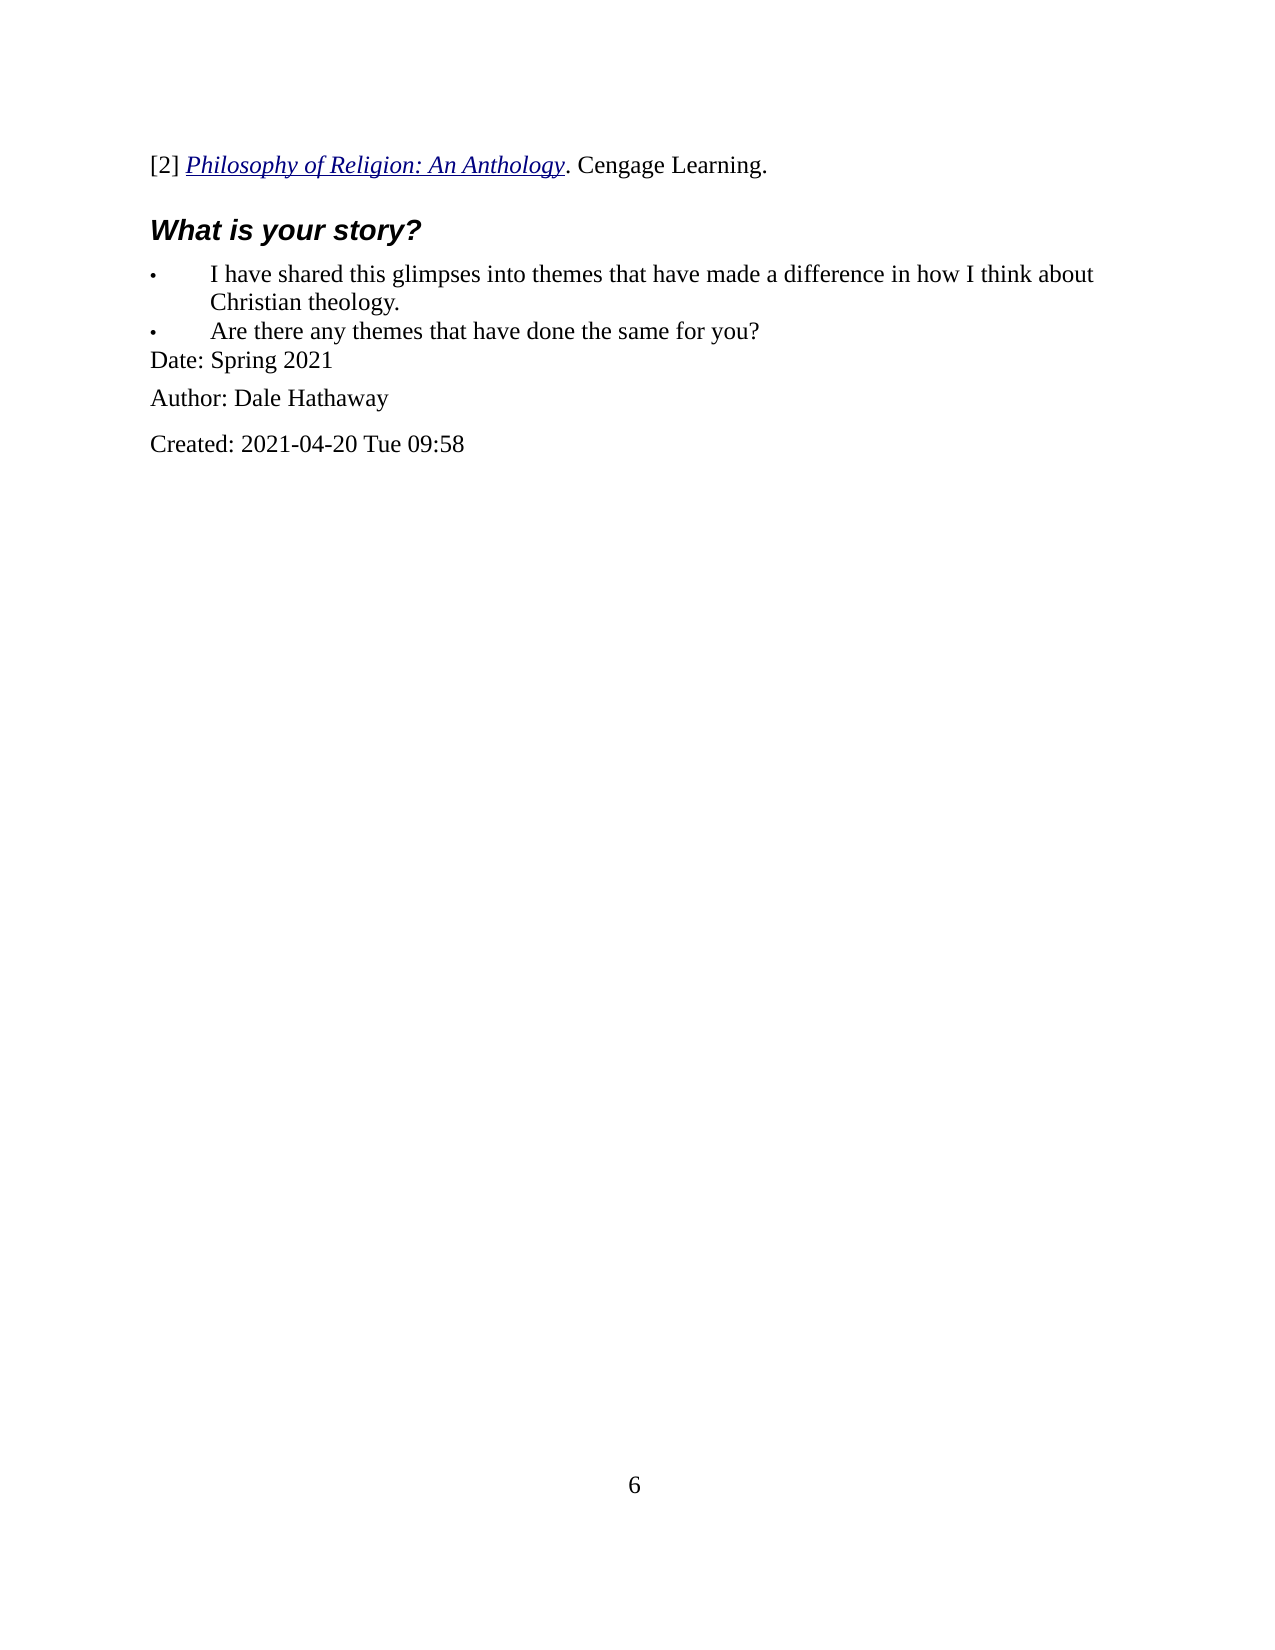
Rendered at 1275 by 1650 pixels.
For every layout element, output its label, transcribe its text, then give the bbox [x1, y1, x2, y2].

list Are there any themes that have done the same for you? [150, 316, 1125, 345]
text [2] Philosophy of Religion: An Anthology. Cengage Learning. [150, 150, 1125, 179]
list I have shared this glimpses into themes that have made a difference in how I think about Christian theology. [150, 259, 1125, 316]
text Created: 2021-04-20 Tue 09:58 [150, 429, 1125, 458]
subtitle What is your story? [150, 213, 1125, 246]
text Author: Dale Hathaway [150, 383, 1125, 411]
text Date: Spring 2021 [150, 345, 1125, 374]
